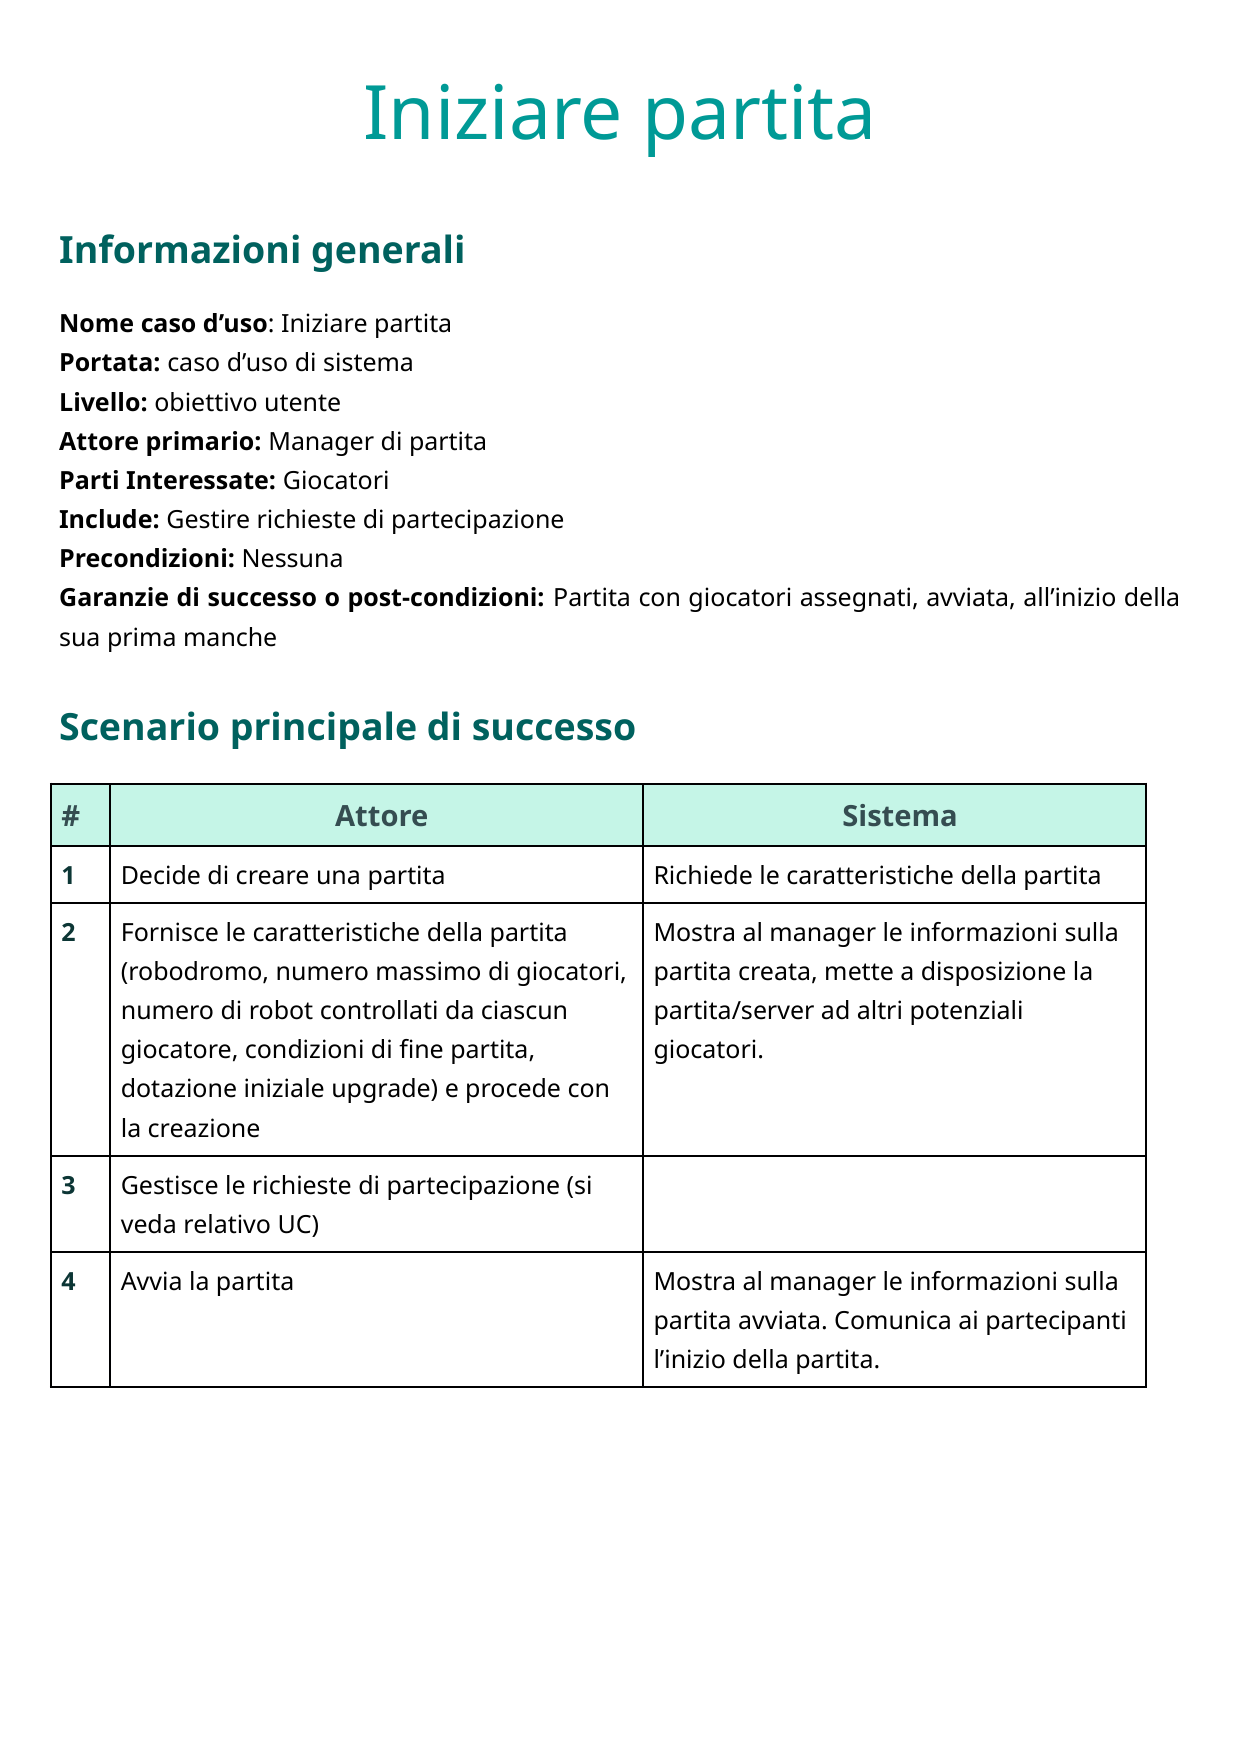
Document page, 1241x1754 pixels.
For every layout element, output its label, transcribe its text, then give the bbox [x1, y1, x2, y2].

title Iniziare partita [59, 59, 1181, 161]
table_cell Gestisce le richieste di partecipazione (si veda relativo UC) [111, 1157, 642, 1251]
table_header # [52, 785, 109, 845]
text Nome caso d’uso: Iniziare partita [59, 306, 1181, 340]
text Parti Interessate: Giocatori [59, 463, 1181, 497]
text Precondizioni: Nessuna [59, 541, 1181, 575]
text Garanzie di successo o post-condizioni: Partita con giocatori assegnati, avviata, all’inizio della sua prima manche [59, 580, 1181, 653]
table_cell Mostra al manager le informazioni sulla partita creata, mette a disposizione la partita/server ad altri potenziali giocatori. [644, 904, 1145, 1155]
table_cell Richiede le caratteristiche della partita [644, 847, 1145, 902]
table_cell Decide di creare una partita [111, 847, 642, 902]
table_cell Avvia la partita [111, 1253, 642, 1386]
table_cell 3 [52, 1157, 109, 1251]
text Livello: obiettivo utente [59, 384, 1181, 418]
table_header Sistema [644, 785, 1145, 845]
text Attore primario: Manager di partita [59, 423, 1181, 457]
subtitle Informazioni generali [59, 224, 1181, 275]
table_cell 4 [52, 1253, 109, 1386]
text Include: Gestire richieste di partecipazione [59, 502, 1181, 536]
table_cell 1 [52, 847, 109, 902]
subtitle Scenario principale di successo [59, 700, 1181, 751]
table_cell Mostra al manager le informazioni sulla partita avviata. Comunica ai partecipanti l’inizio della partita. [644, 1253, 1145, 1386]
table_header Attore [111, 785, 642, 845]
text Portata: caso d’uso di sistema [59, 345, 1181, 379]
table_cell 2 [52, 904, 109, 1155]
table_cell [644, 1157, 1145, 1251]
table_cell Fornisce le caratteristiche della partita (robodromo, numero massimo di giocatori, numero di robot controllati da ciascun giocatore, condizioni di fine partita, dotazione iniziale upgrade) e procede con la creazione [111, 904, 642, 1155]
